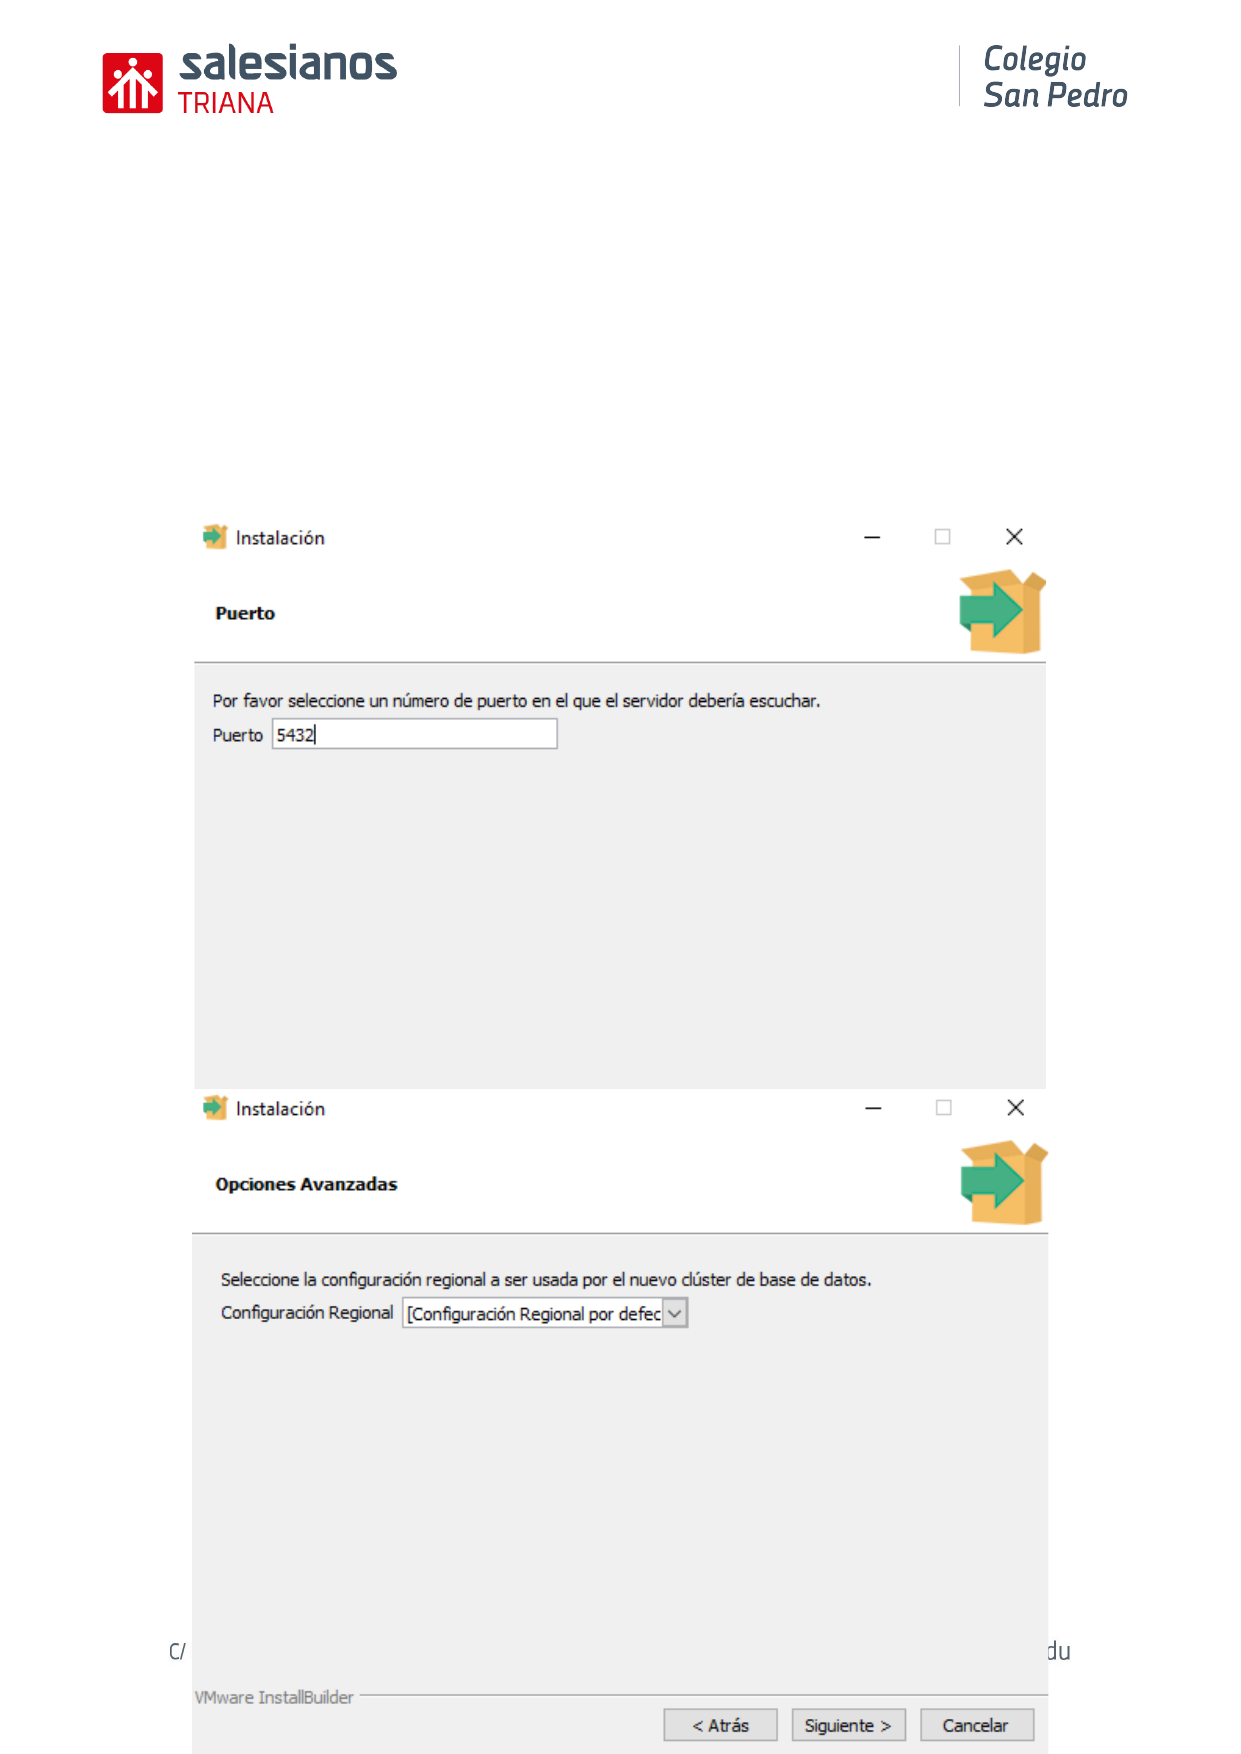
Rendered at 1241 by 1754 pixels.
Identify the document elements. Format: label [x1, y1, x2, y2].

picture [0, 515, 1241, 1754]
picture [93, 28, 402, 125]
picture [951, 32, 1136, 122]
